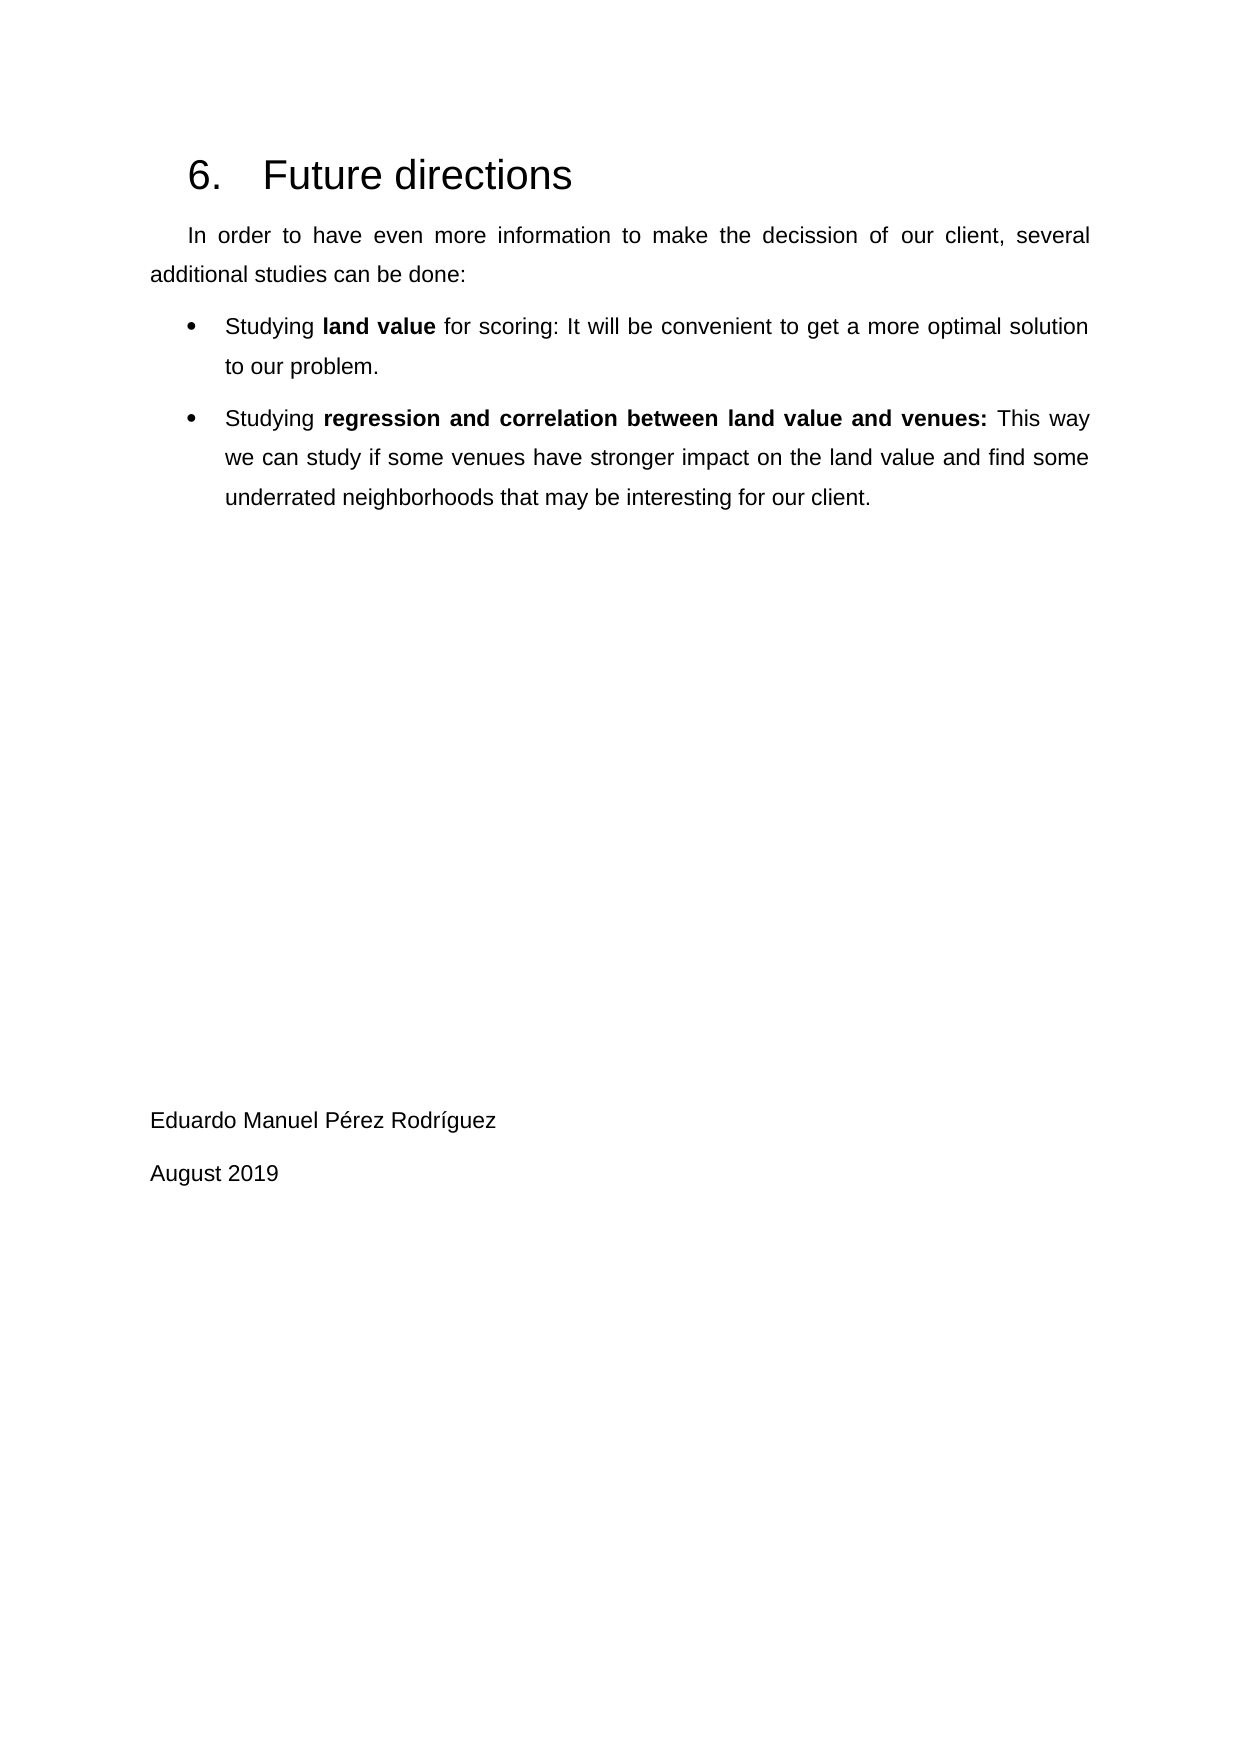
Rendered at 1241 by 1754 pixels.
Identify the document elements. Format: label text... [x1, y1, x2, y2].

text Eduardo Manuel Pérez Rodríguez [150, 1107, 1090, 1134]
list Studying regression and correlation between land value and venues: This way we can study if some venues have stronger impact on the land value and find some underrated neighborhoods that may be interesting for our client. [187, 405, 1090, 510]
list Studying land value for scoring: It will be convenient to get a more optimal solution to our problem. [187, 313, 1090, 379]
subtitle Future directions [187, 150, 1090, 198]
text August 2019 [150, 1159, 1090, 1186]
text In order to have even more information to make the decission of our client, several additional studies can be done: [150, 222, 1090, 288]
